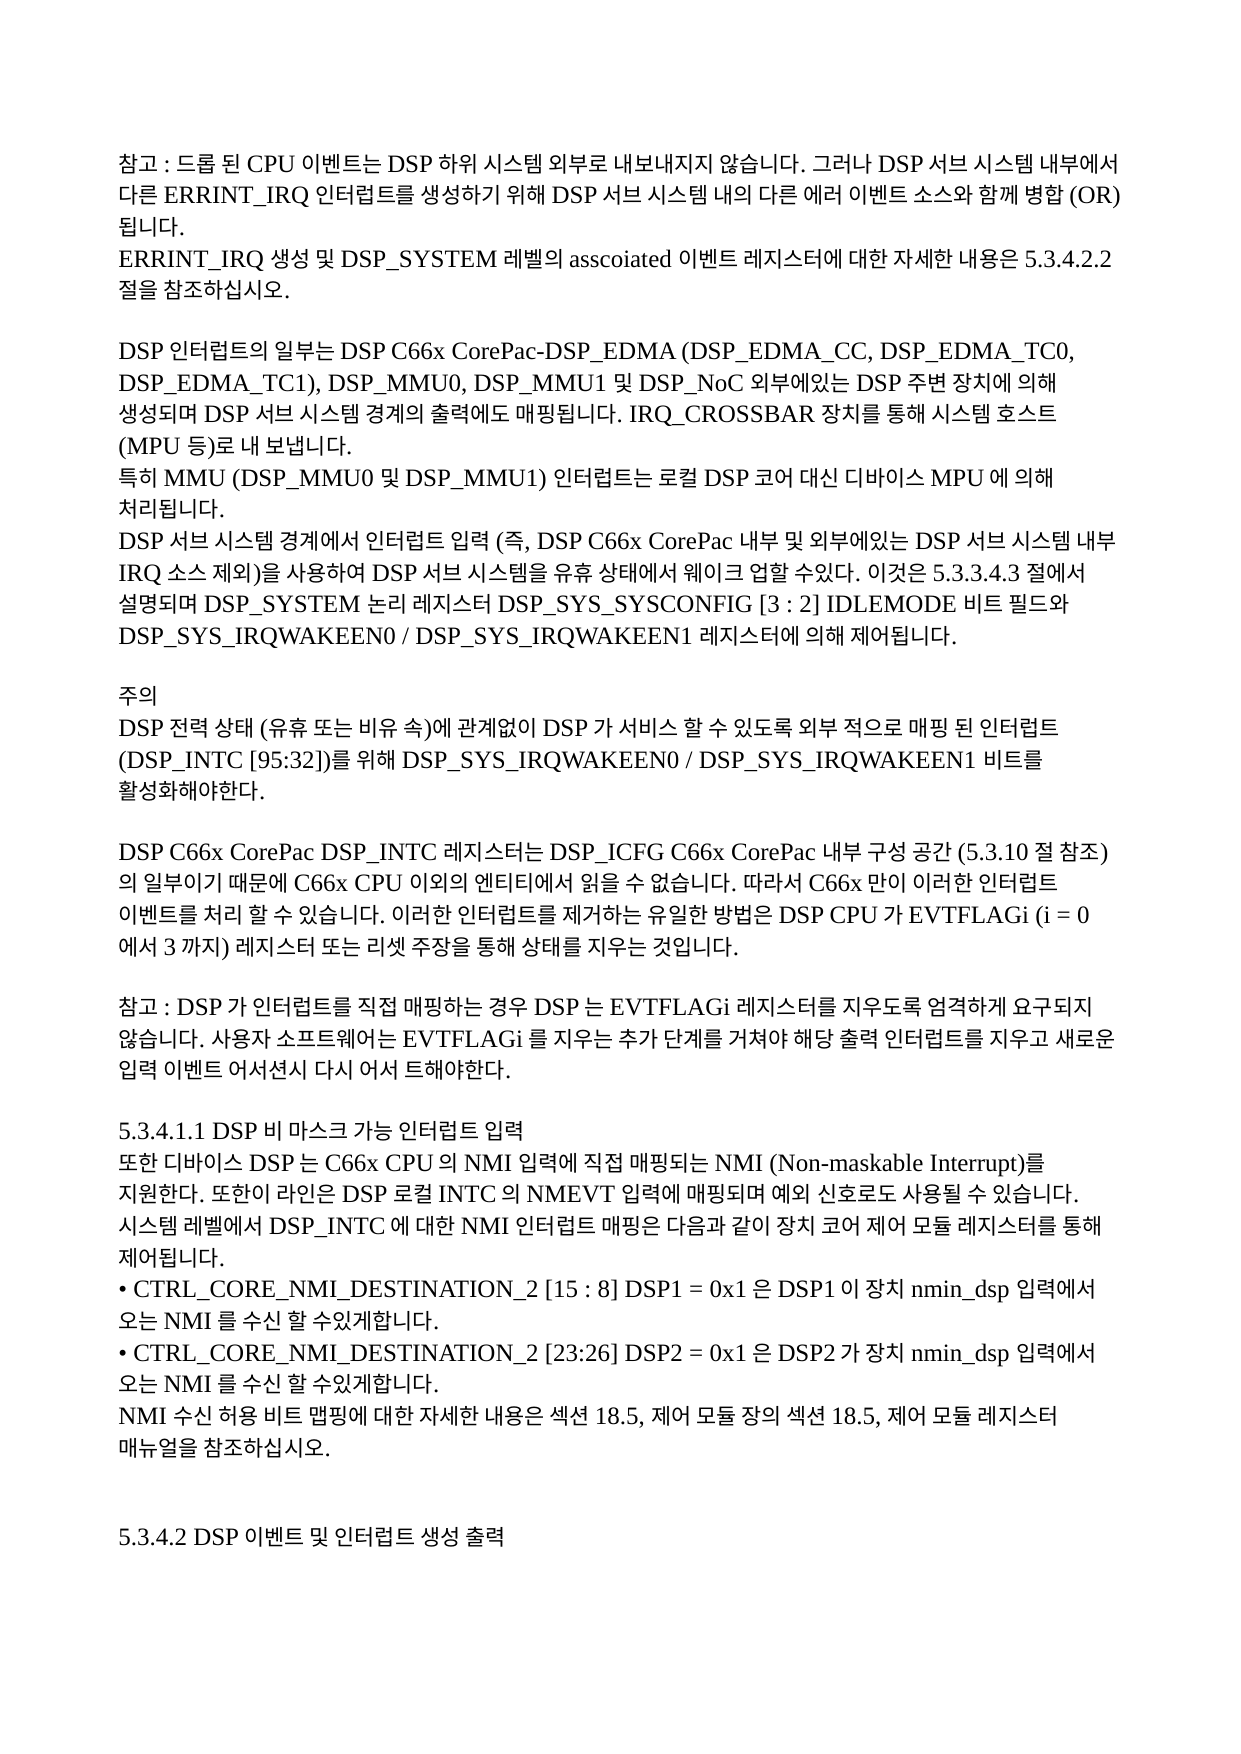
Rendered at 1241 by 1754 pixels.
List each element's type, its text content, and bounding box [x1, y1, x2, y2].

text NMI 수신 허용 비트 맵핑에 대한 자세한 내용은 섹션 18.5, 제어 모듈 장의 섹션 18.5, 제어 모듈 레지스터 매뉴얼을 참조하십시오. [118, 1399, 1122, 1462]
text 5.3.4.1.1 DSP 비 마스크 가능 인터럽트 입력 [118, 1114, 1122, 1146]
text 또한 디바이스 DSP는 C66x CPU의 NMI 입력에 직접 매핑되는 NMI (Non-maskable Interrupt)를 지원한다. 또한이 라인은 DSP 로컬 INTC의 NMEVT 입력에 매핑되며 예외 신호로도 사용될 수 있습니다. 시스템 레벨에서 DSP_INTC에 대한 NMI 인터럽트 매핑은 다음과 같이 장치 코어 제어 모듈 레지스터를 통해 제어됩니다. [118, 1146, 1122, 1272]
text 참고 : DSP가 인터럽트를 직접 매핑하는 경우 DSP는 EVTFLAGi 레지스터를 지우도록 엄격하게 요구되지 않습니다. 사용자 소프트웨어는 EVTFLAGi를 지우는 추가 단계를 거쳐야 해당 출력 인터럽트를 지우고 새로운 입력 이벤트 어서션시 다시 어서 트해야한다. [118, 990, 1122, 1085]
text DSP C66x CorePac DSP_INTC 레지스터는 DSP_ICFG C66x CorePac 내부 구성 공간 (5.3.10 절 참조)의 일부이기 때문에 C66x CPU 이외의 엔티티에서 읽을 수 없습니다. 따라서 C66x만이 이러한 인터럽트 이벤트를 처리 할 수 ​​있습니다. 이러한 인터럽트를 제거하는 유일한 방법은 DSP CPU가 EVTFLAGi (i = 0에서 3까지) 레지스터 또는 리셋 주장을 통해 상태를 지우는 것입니다. [118, 835, 1122, 961]
text 주의 [118, 679, 1122, 711]
text DSP 인터럽트의 일부는 DSP C66x CorePac-DSP_EDMA (DSP_EDMA_CC, DSP_EDMA_TC0, DSP_EDMA_TC1), DSP_MMU0, DSP_MMU1 및 DSP_NoC 외부에있는 DSP 주변 장치에 의해 생성되며 DSP 서브 시스템 경계의 출력에도 매핑됩니다. IRQ_CROSSBAR 장치를 통해 시스템 호스트 (MPU 등)로 내 보냅니다. [118, 334, 1122, 461]
text 참고 : 드롭 된 CPU 이벤트는 DSP 하위 시스템 외부로 내보내지지 않습니다. 그러나 DSP 서브 시스템 내부에서 다른 ERRINT_IRQ 인터럽트를 생성하기 위해 DSP 서브 시스템 내의 다른 에러 이벤트 소스와 함께 병합 (OR)됩니다. [118, 147, 1122, 242]
text DSP 전력 상태 (유휴 또는 비유 속)에 관계없이 DSP가 서비스 할 수 있도록 외부 적으로 매핑 된 인터럽트 (DSP_INTC [95:32])를 위해 DSP_SYS_IRQWAKEEN0 / DSP_SYS_IRQWAKEEN1 비트를 활성화해야한다. [118, 711, 1122, 806]
text ERRINT_IRQ 생성 및 DSP_SYSTEM 레벨의 asscoiated 이벤트 레지스터에 대한 자세한 내용은 5.3.4.2.2 절을 참조하십시오. [118, 242, 1122, 305]
text 특히 MMU (DSP_MMU0 및 DSP_MMU1) 인터럽트는 로컬 DSP 코어 대신 디바이스 MPU에 의해 처리됩니다. [118, 461, 1122, 524]
text 5.3.4.2 DSP 이벤트 및 인터럽트 생성 출력 [118, 1520, 1122, 1551]
text • CTRL_CORE_NMI_DESTINATION_2 [15 : 8] DSP1 = 0x1은 DSP1이 장치 nmin_dsp 입력에서 오는 NMI를 수신 할 수있게합니다. [118, 1272, 1122, 1336]
text • CTRL_CORE_NMI_DESTINATION_2 [23:26] DSP2 = 0x1은 DSP2가 장치 nmin_dsp 입력에서 오는 NMI를 수신 할 수있게합니다. [118, 1336, 1122, 1399]
text DSP 서브 시스템 경계에서 인터럽트 입력 (즉, DSP C66x CorePac 내부 및 외부에있는 DSP 서브 시스템 내부 IRQ 소스 제외)을 사용하여 DSP 서브 시스템을 유휴 상태에서 웨이크 업할 수있다. 이것은 5.3.3.4.3 절에서 설명되며 DSP_SYSTEM 논리 레지스터 DSP_SYS_SYSCONFIG [3 : 2] IDLEMODE 비트 필드와 DSP_SYS_IRQWAKEEN0 / DSP_SYS_IRQWAKEEN1 레지스터에 의해 제어됩니다. [118, 524, 1122, 651]
